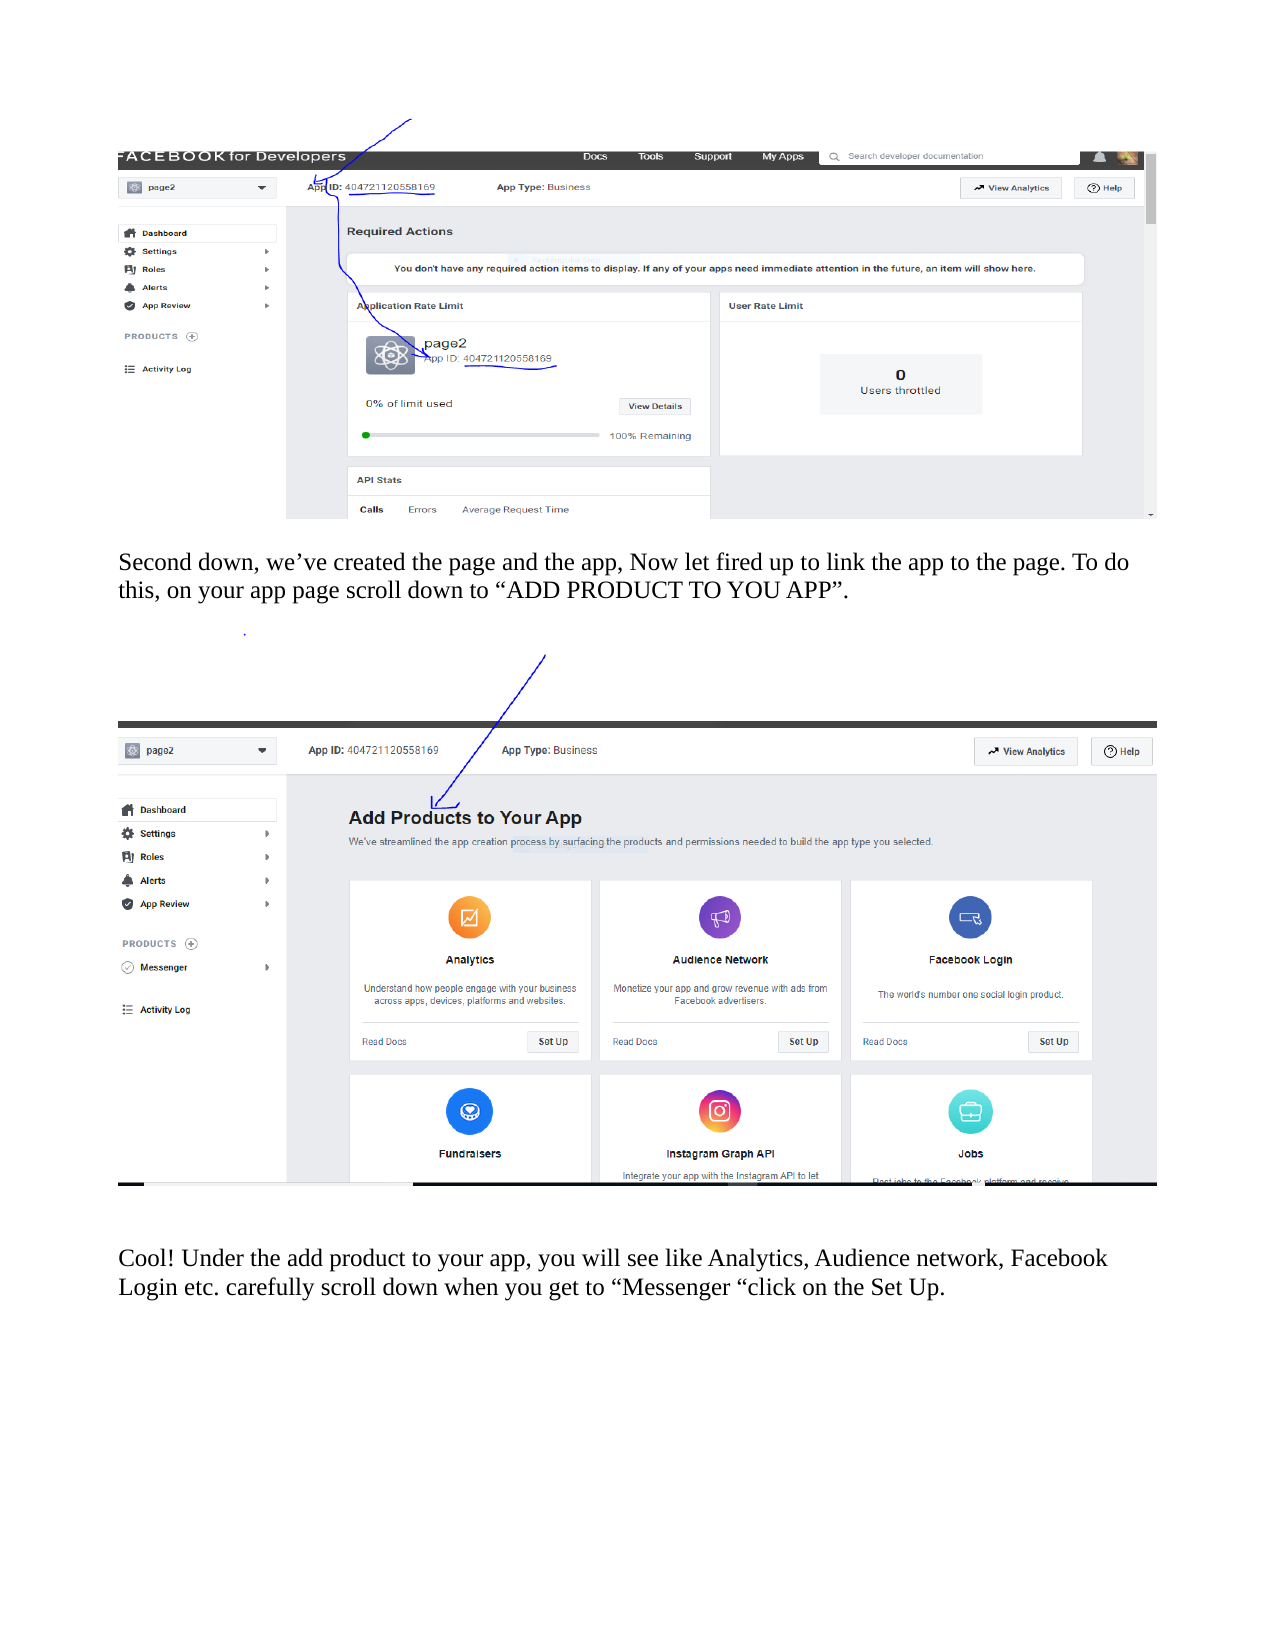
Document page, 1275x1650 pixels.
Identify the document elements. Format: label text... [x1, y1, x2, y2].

text Second down, we’ve created the page and the app, Now let fired up to link the app to the page. To do this, on your app page scroll down to “ADD PRODUCT TO YOU APP”. [118, 547, 1157, 604]
picture [118, 118, 1157, 519]
text Cool! Under the add product to your app, you will see like Analytics, Audience network, Facebook Login etc. carefully scroll down when you get to “Messenger “click on the Set Up. [118, 1243, 1157, 1301]
picture [118, 633, 1157, 1186]
